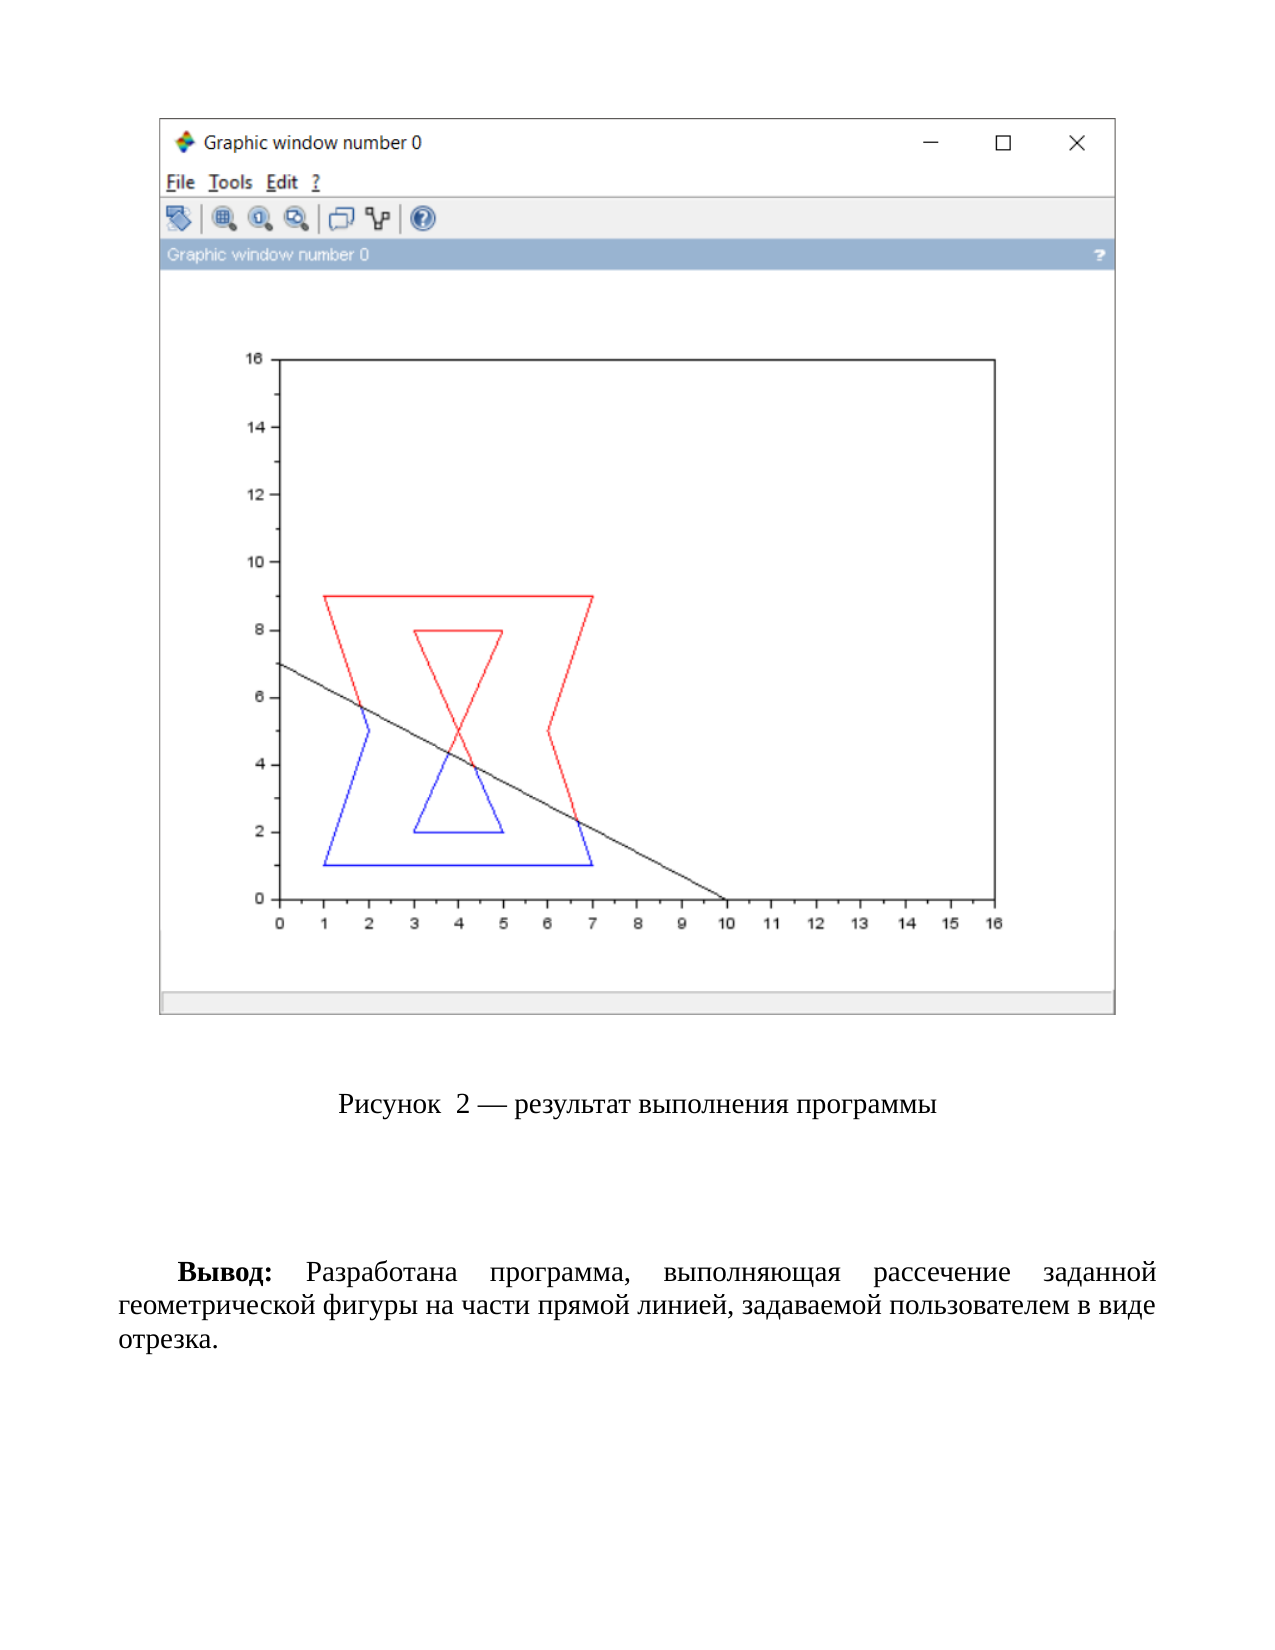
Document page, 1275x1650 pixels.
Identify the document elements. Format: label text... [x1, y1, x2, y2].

text Вывод: Разработана программа, выполняющая рассечение заданной геометрической фигуры на части прямой линией, задаваемой пользователем в виде отрезка. [118, 1254, 1157, 1354]
text Рисунок 2 — результат выполнения программы [118, 1086, 1157, 1120]
picture [159, 118, 1116, 1015]
